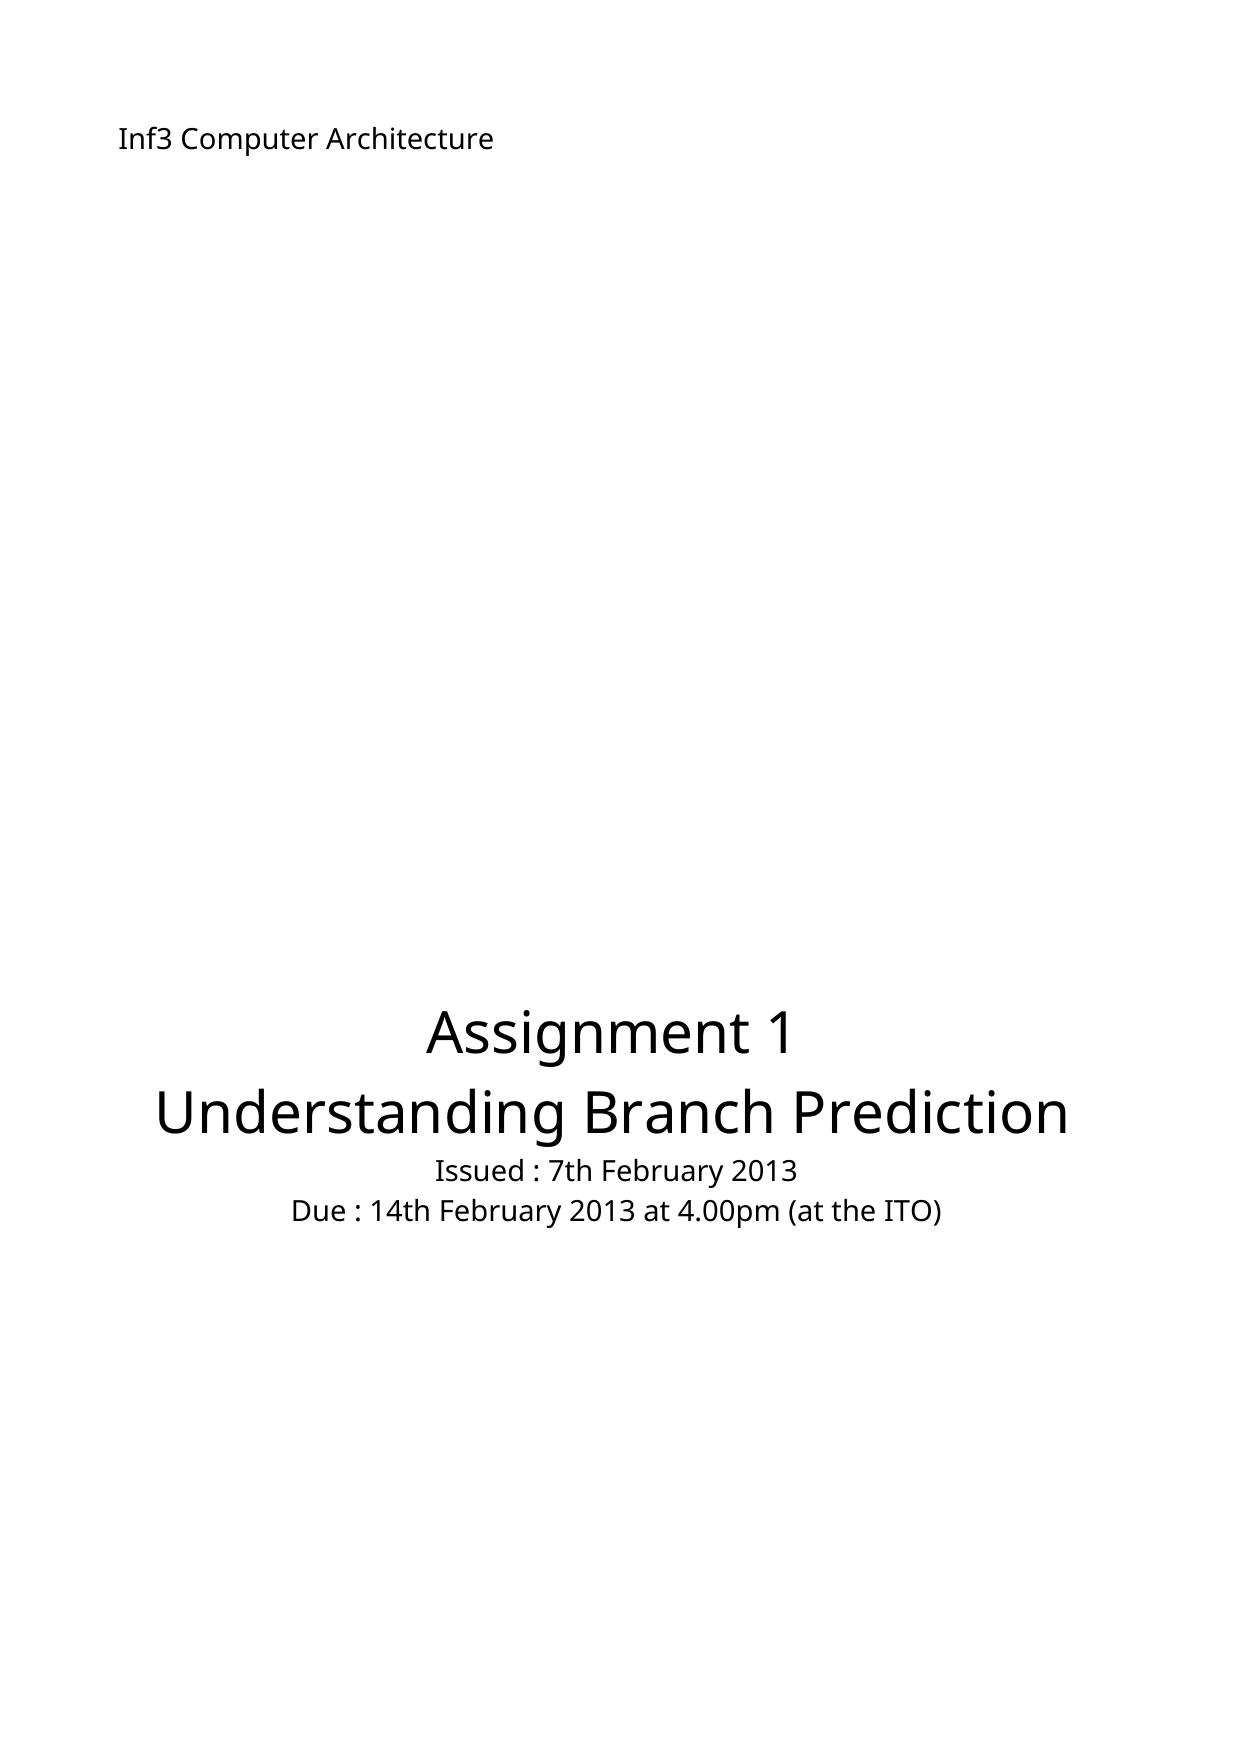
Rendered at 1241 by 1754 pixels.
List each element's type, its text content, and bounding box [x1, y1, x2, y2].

text Inf3 Computer Architecture [118, 118, 1122, 158]
text Assignment 1 [118, 991, 1122, 1071]
text Issued : 7th February 2013 [118, 1150, 1122, 1190]
text Due : 14th February 2013 at 4.00pm (at the ITO) [118, 1190, 1122, 1229]
text Understanding Branch Prediction [118, 1071, 1122, 1150]
